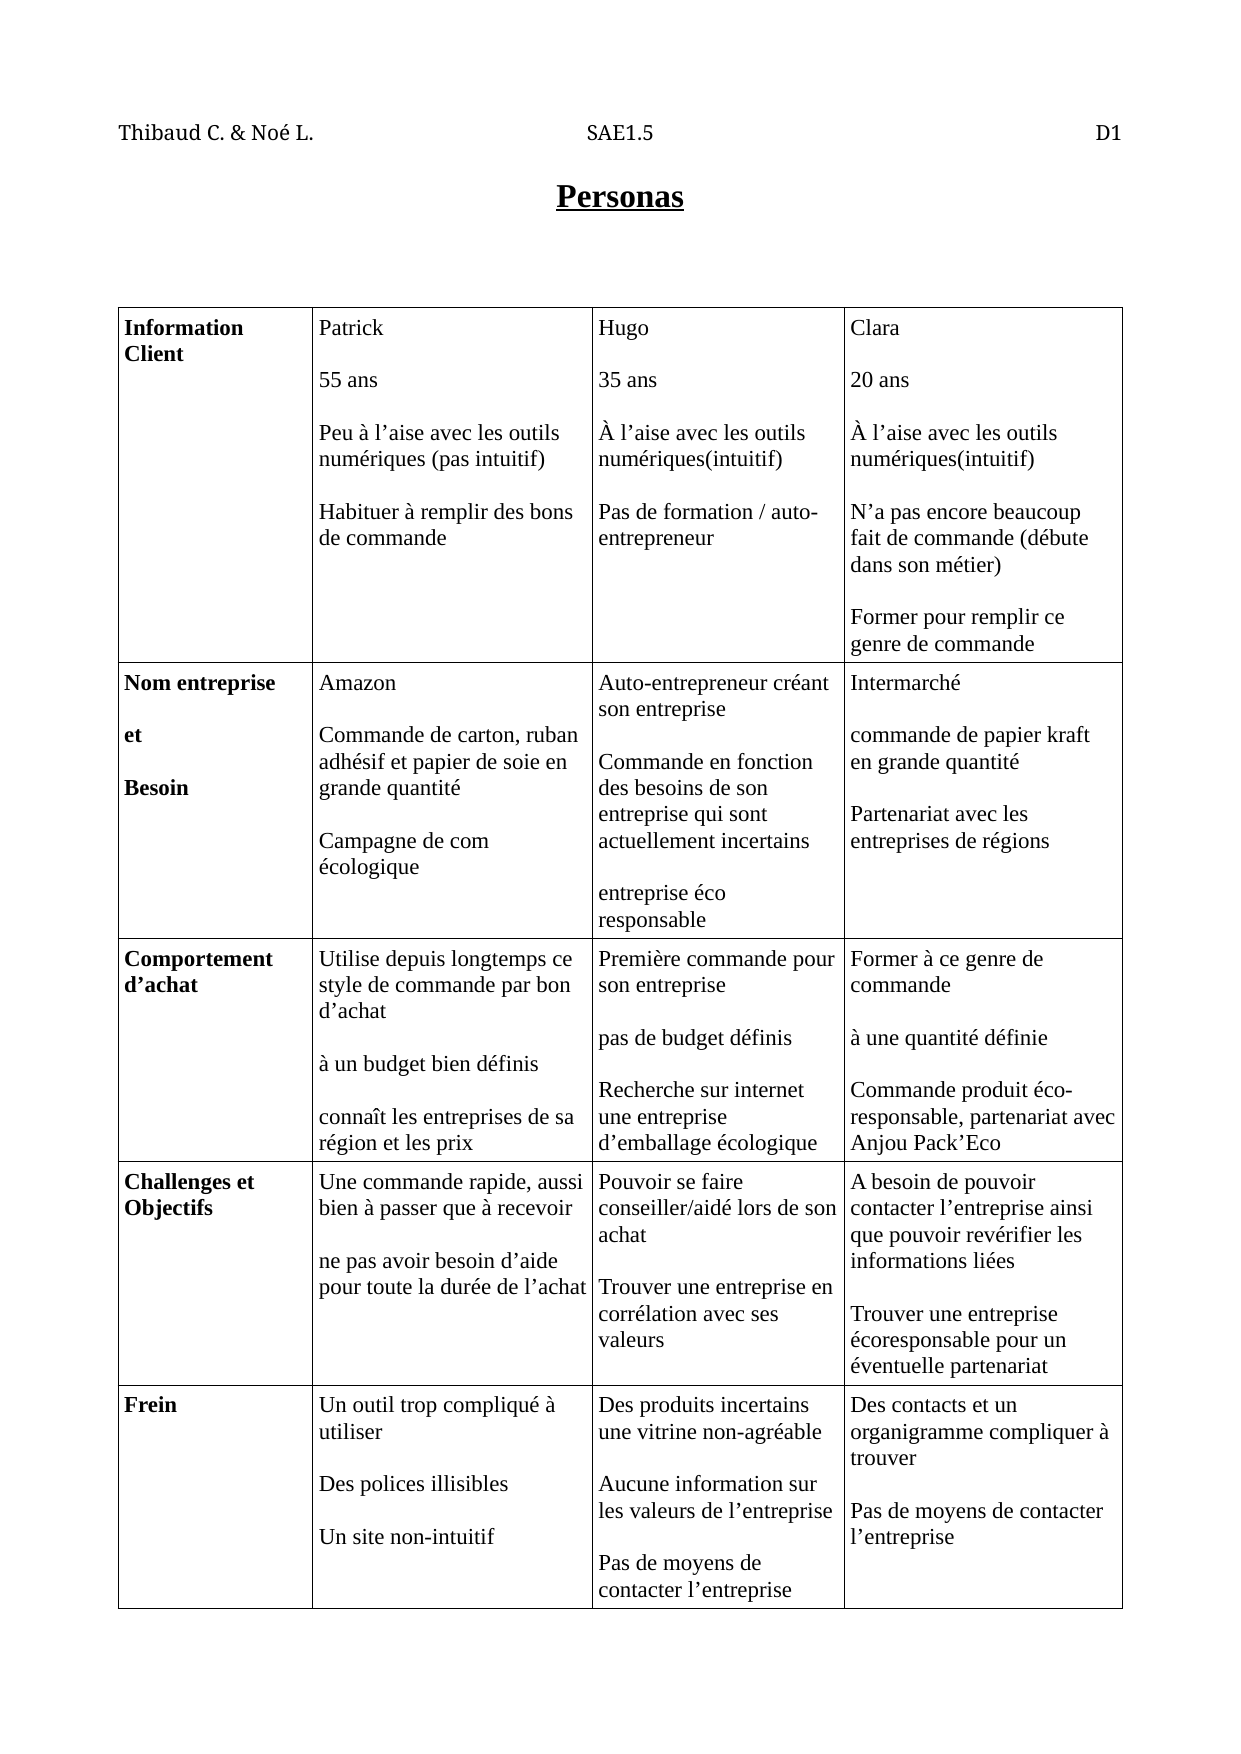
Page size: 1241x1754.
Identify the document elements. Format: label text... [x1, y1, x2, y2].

table_header Patrick 55 ans Peu à l’aise avec les outils numériques (pas intuitif) Habituer à remplir des bons de commande [313, 308, 592, 662]
table_cell Une commande rapide, aussi bien à passer que à recevoir ne pas avoir besoin d’aide pour toute la durée de l’achat [313, 1162, 592, 1384]
table_header Clara 20 ans À l’aise avec les outils numériques(intuitif) N’a pas encore beaucoup fait de commande (débute dans son métier) Former pour remplir ce genre de commande [845, 308, 1122, 662]
table_cell Challenges et Objectifs [119, 1162, 312, 1384]
table_cell Des produits incertains une vitrine non-agréable Aucune information sur les valeurs de l’entreprise Pas de moyens de contacter l’entreprise [593, 1386, 844, 1608]
table_cell Auto-entrepreneur créant son entreprise Commande en fonction des besoins de son entreprise qui sont actuellement incertains entreprise éco responsable [593, 663, 844, 938]
table_cell Intermarché commande de papier kraft en grande quantité Partenariat avec les entreprises de régions [845, 663, 1122, 938]
table_cell Utilise depuis longtemps ce style de commande par bon d’achat à un budget bien définis connaît les entreprises de sa région et les prix [313, 939, 592, 1161]
table_header Information Client [119, 308, 312, 662]
text Personas [118, 176, 1122, 214]
table_cell A besoin de pouvoir contacter l’entreprise ainsi que pouvoir revérifier les informations liées Trouver une entreprise écoresponsable pour un éventuelle partenariat [845, 1162, 1122, 1384]
table_cell Première commande pour son entreprise pas de budget définis Recherche sur internet une entreprise d’emballage écologique [593, 939, 844, 1161]
table_cell Un outil trop compliqué à utiliser Des polices illisibles Un site non-intuitif [313, 1386, 592, 1608]
table_cell Amazon Commande de carton, ruban adhésif et papier de soie en grande quantité Campagne de com écologique [313, 663, 592, 938]
table_cell Frein [119, 1386, 312, 1608]
table_cell Comportement d’achat [119, 939, 312, 1161]
table_cell Nom entreprise et Besoin [119, 663, 312, 938]
table_cell Pouvoir se faire conseiller/aidé lors de son achat Trouver une entreprise en corrélation avec ses valeurs [593, 1162, 844, 1384]
table_cell Des contacts et un organigramme compliquer à trouver Pas de moyens de contacter l’entreprise [845, 1386, 1122, 1608]
table_header Hugo 35 ans À l’aise avec les outils numériques(intuitif) Pas de formation / auto-entrepreneur [593, 308, 844, 662]
table_cell Former à ce genre de commande à une quantité définie Commande produit éco-responsable, partenariat avec Anjou Pack’Eco [845, 939, 1122, 1161]
